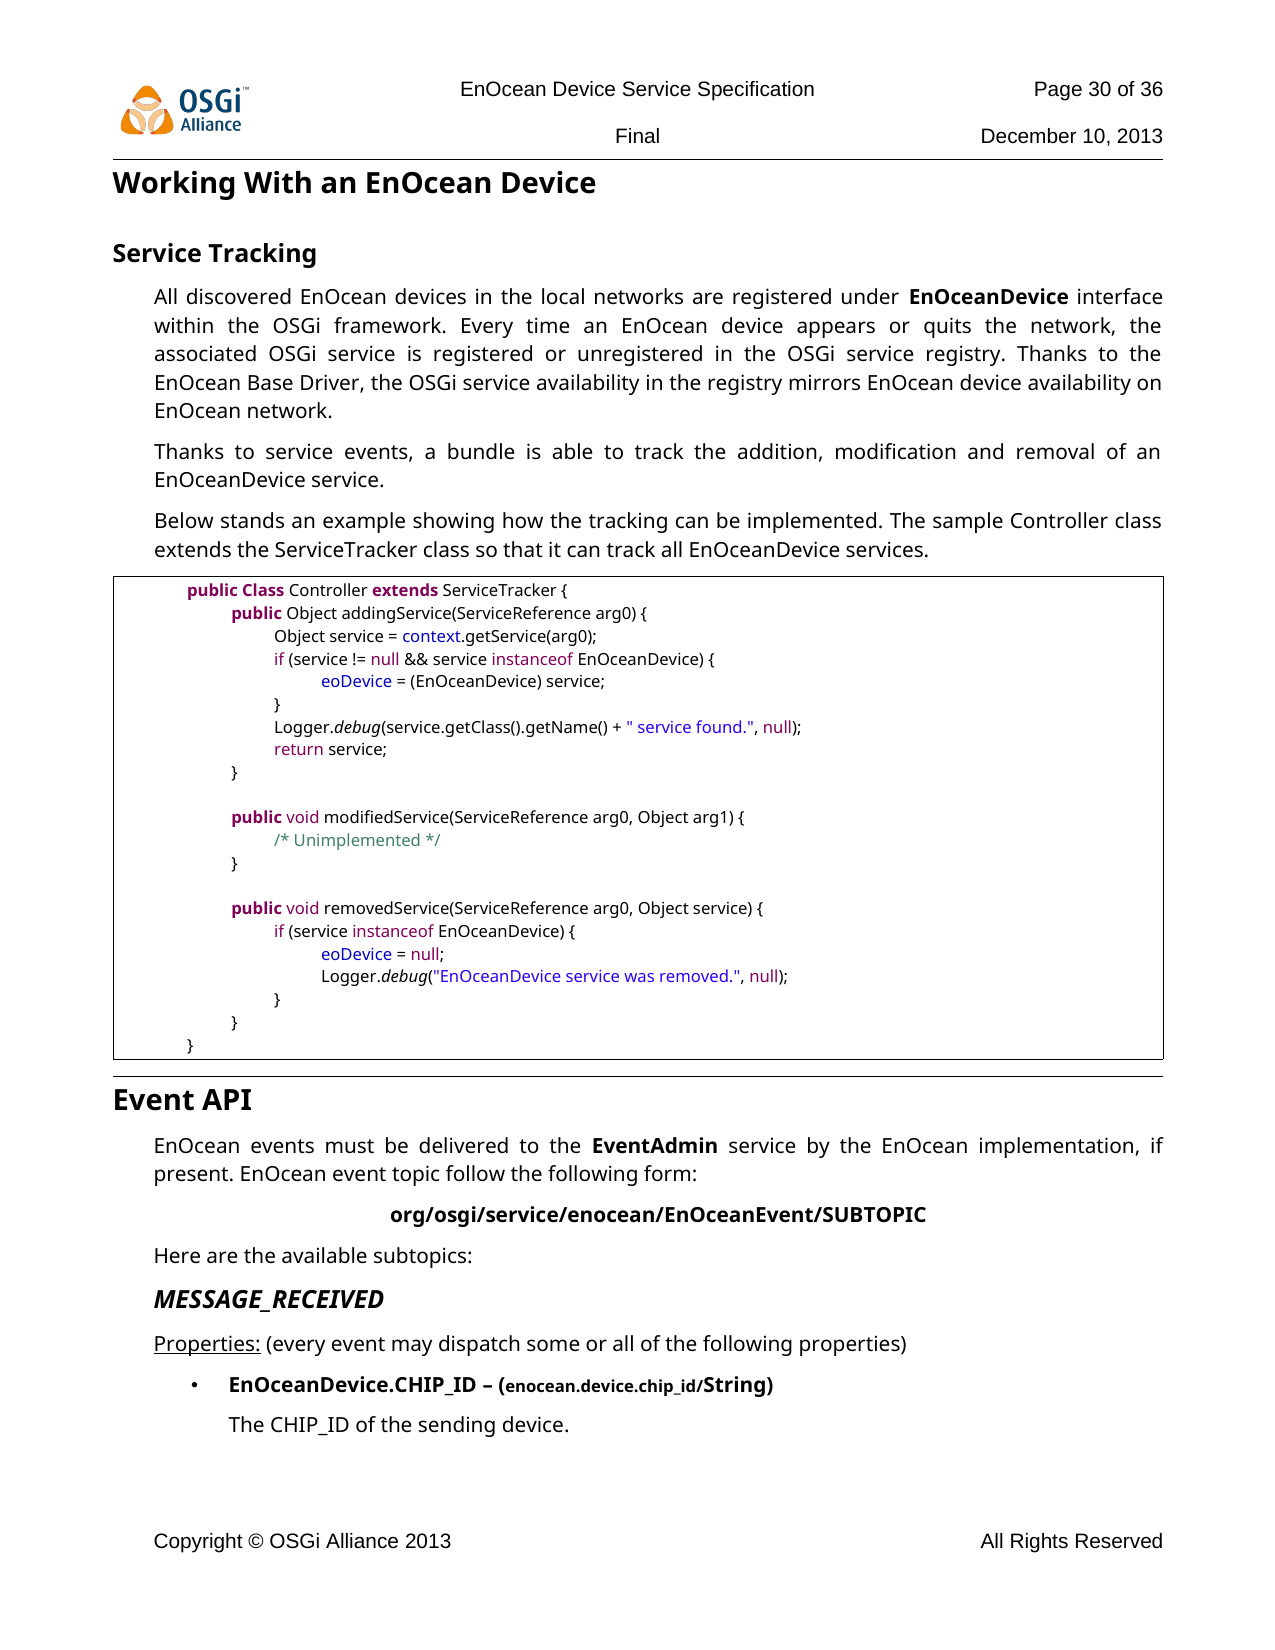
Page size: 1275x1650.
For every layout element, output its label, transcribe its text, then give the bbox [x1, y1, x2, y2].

text public Class Controller extends ServiceTracker { [114, 577, 1163, 598]
text eoDevice = (EnOceanDevice) service; [114, 667, 1163, 689]
subtitle Service Tracking [112, 236, 1163, 270]
text return service; [114, 735, 1163, 757]
text Logger.debug("EnOceanDevice service was removed.", null); [114, 962, 1163, 984]
text Below stands an example showing how the tracking can be implemented. The sample Controller class extends the ServiceTracker class so that it can track all EnOceanDevice services. [154, 506, 1163, 563]
text } [114, 984, 1163, 1007]
text public void modifiedService(ServiceReference arg0, Object arg1) { [114, 803, 1163, 826]
text } [114, 689, 1163, 712]
text All discovered EnOcean devices in the local networks are registered under EnOceanDevice interface within the OSGi framework. Every time an EnOcean device appears or quits the network, the associated OSGi service is registered or unregistered in the OSGi service registry. Thanks to the EnOcean Base Driver, the OSGi service availability in the registry mirrors EnOcean device availability on EnOcean network. [154, 282, 1163, 424]
text Here are the available subtopics: [153, 1241, 1163, 1270]
text public Object addingService(ServiceReference arg0) { [114, 598, 1163, 621]
text } [114, 757, 1163, 783]
text org/osgi/service/enocean/EnOceanEvent/SUBTOPIC [153, 1200, 1163, 1229]
text } [114, 848, 1163, 874]
text public void removedService(ServiceReference arg0, Object service) { [114, 894, 1163, 916]
text Logger.debug(service.getClass().getName() + " service found.", null); [114, 712, 1163, 735]
text eoDevice = null; [114, 939, 1163, 962]
list EnOceanDevice.CHIP_ID – (enocean.device.chip_id/String) [191, 1370, 1163, 1398]
text /* Unimplemented */ [114, 826, 1163, 848]
text Thanks to service events, a bundle is able to track the addition, modification and removal of an EnOceanDevice service. [154, 437, 1163, 494]
text Properties: (every event may dispatch some or all of the following properties) [153, 1329, 1163, 1357]
text Object service = context.getService(arg0); [114, 621, 1163, 644]
picture [113, 78, 257, 142]
text } [114, 1007, 1163, 1030]
text MESSAGE_RECEIVED [153, 1282, 1163, 1316]
subtitle Working With an EnOcean Device [112, 160, 1163, 202]
text if (service instanceof EnOceanDevice) { [114, 916, 1163, 939]
subtitle Event API [112, 1077, 1163, 1118]
text } [114, 1030, 1163, 1059]
text if (service != null && service instanceof EnOceanDevice) { [114, 644, 1163, 667]
text EnOcean events must be delivered to the EventAdmin service by the EnOcean implementation, if present. EnOcean event topic follow the following form: [153, 1131, 1163, 1188]
list The CHIP_ID of the sending device. [191, 1411, 1163, 1439]
